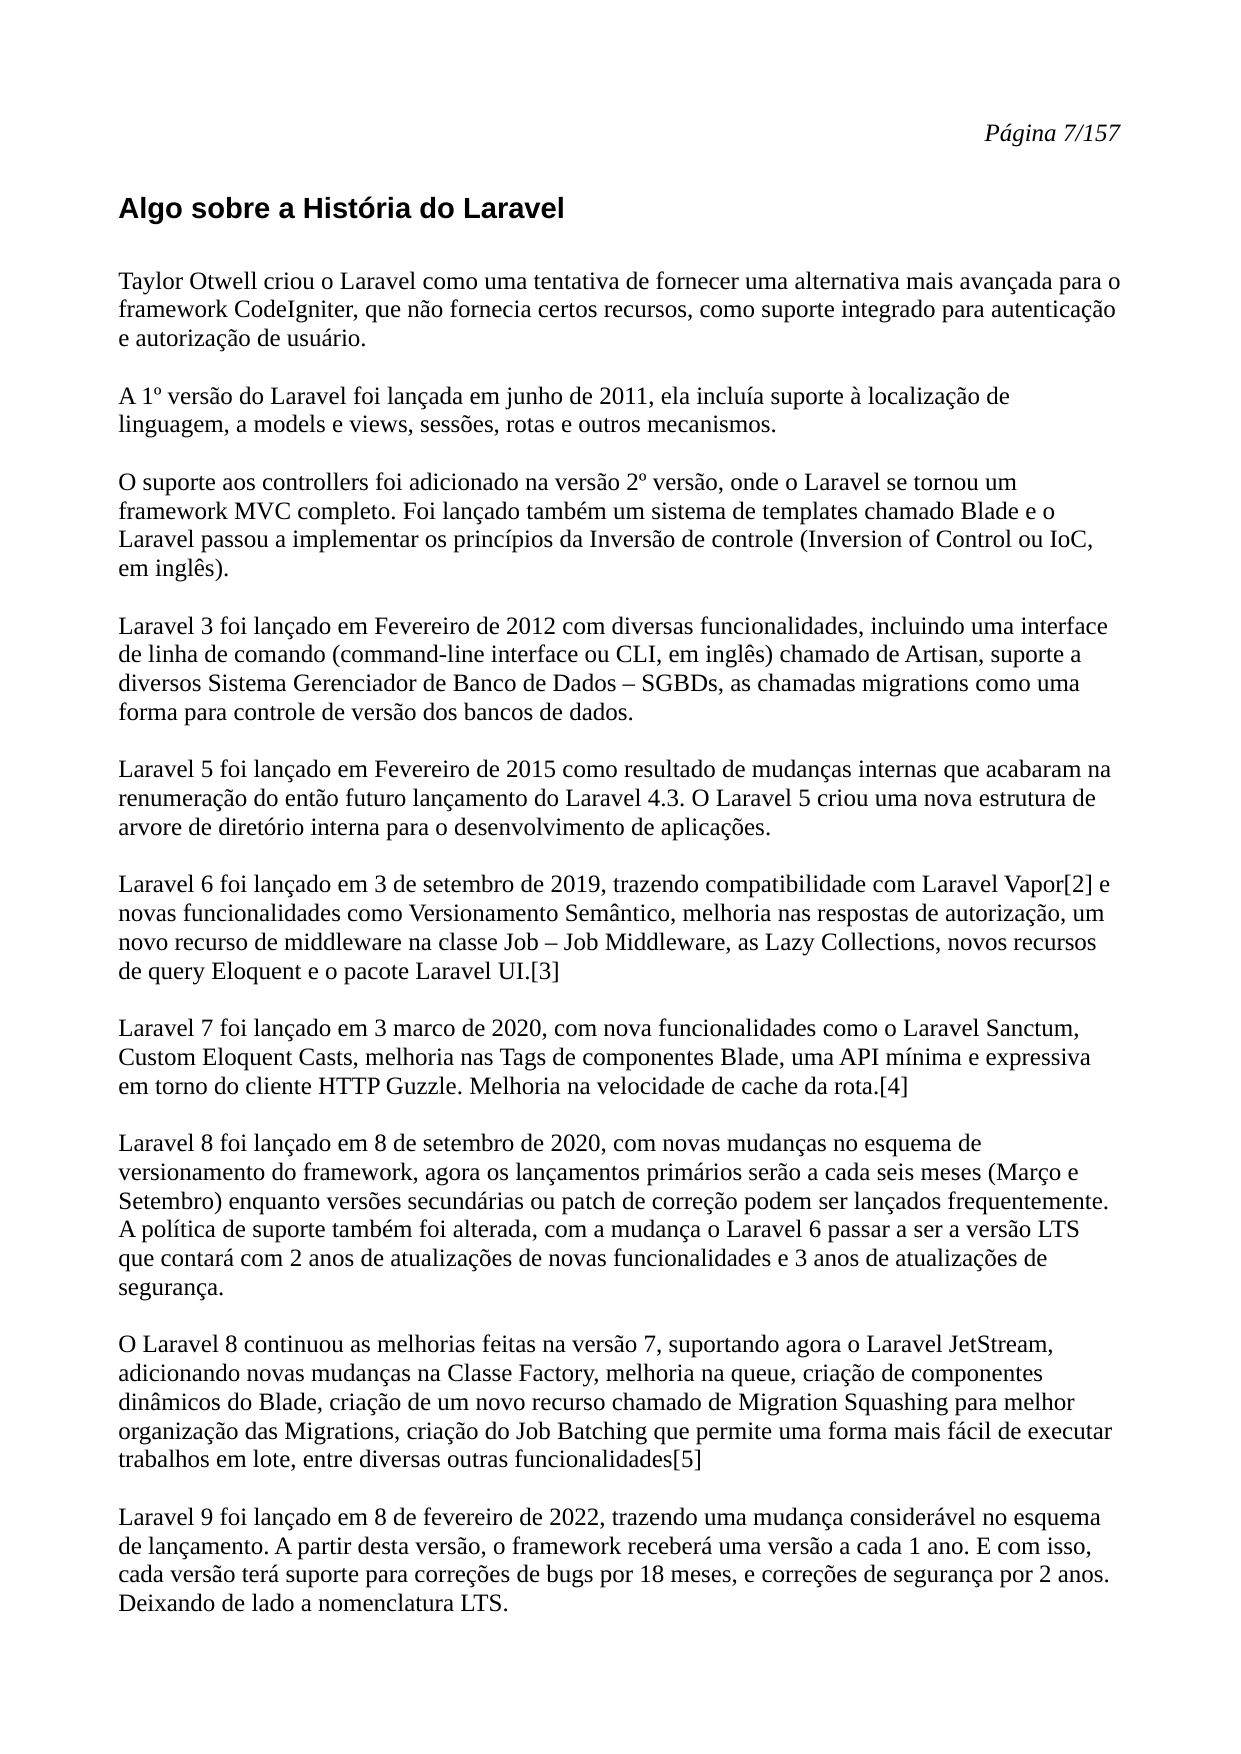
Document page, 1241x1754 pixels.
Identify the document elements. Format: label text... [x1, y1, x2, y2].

subtitle Algo sobre a História do Laravel [118, 191, 1122, 224]
text Laravel 8 foi lançado em 8 de setembro de 2020, com novas mudanças no esquema de versionamento do framework, agora os lançamentos primários serão a cada seis meses (Março e Setembro) enquanto versões secundárias ou patch de correção podem ser lançados frequentemente. A política de suporte também foi alterada, com a mudança o Laravel 6 passar a ser a versão LTS que contará com 2 anos de atualizações de novas funcionalidades e 3 anos de atualizações de segurança. [118, 1128, 1122, 1301]
text Laravel 6 foi lançado em 3 de setembro de 2019, trazendo compatibilidade com Laravel Vapor[2] e novas funcionalidades como Versionamento Semântico, melhoria nas respostas de autorização, um novo recurso de middleware na classe Job – Job Middleware, as Lazy Collections, novos recursos de query Eloquent e o pacote Laravel UI.[3] [118, 869, 1122, 984]
text Laravel 7 foi lançado em 3 marco de 2020, com nova funcionalidades como o Laravel Sanctum, Custom Eloquent Casts, melhoria nas Tags de componentes Blade, uma API mínima e expressiva em torno do cliente HTTP Guzzle. Melhoria na velocidade de cache da rota.[4] [118, 1013, 1122, 1099]
text O Laravel 8 continuou as melhorias feitas na versão 7, suportando agora o Laravel JetStream, adicionando novas mudanças na Classe Factory, melhoria na queue, criação de componentes dinâmicos do Blade, criação de um novo recurso chamado de Migration Squashing para melhor organização das Migrations, criação do Job Batching que permite uma forma mais fácil de executar trabalhos em lote, entre diversas outras funcionalidades[5] [118, 1329, 1122, 1473]
text Taylor Otwell criou o Laravel como uma tentativa de fornecer uma alternativa mais avançada para o framework CodeIgniter, que não fornecia certos recursos, como suporte integrado para autenticação e autorização de usuário. [118, 266, 1122, 352]
text O suporte aos controllers foi adicionado na versão 2º versão, onde o Laravel se tornou um framework MVC completo. Foi lançado também um sistema de templates chamado Blade e o Laravel passou a implementar os princípios da Inversão de controle (Inversion of Control ou IoC, em inglês). [118, 467, 1122, 582]
text Laravel 3 foi lançado em Fevereiro de 2012 com diversas funcionalidades, incluindo uma interface de linha de comando (command-line interface ou CLI, em inglês) chamado de Artisan, suporte a diversos Sistema Gerenciador de Banco de Dados – SGBDs, as chamadas migrations como uma forma para controle de versão dos bancos de dados. [118, 611, 1122, 726]
text Laravel 9 foi lançado em 8 de fevereiro de 2022, trazendo uma mudança considerável no esquema de lançamento. A partir desta versão, o framework receberá uma versão a cada 1 ano. E com isso, cada versão terá suporte para correções de bugs por 18 meses, e correções de segurança por 2 anos. Deixando de lado a nomenclatura LTS. [118, 1502, 1122, 1617]
text A 1º versão do Laravel foi lançada em junho de 2011, ela incluía suporte à localização de linguagem, a models e views, sessões, rotas e outros mecanismos. [118, 381, 1122, 438]
text Laravel 5 foi lançado em Fevereiro de 2015 como resultado de mudanças internas que acabaram na renumeração do então futuro lançamento do Laravel 4.3. O Laravel 5 criou uma nova estrutura de arvore de diretório interna para o desenvolvimento de aplicações. [118, 754, 1122, 841]
